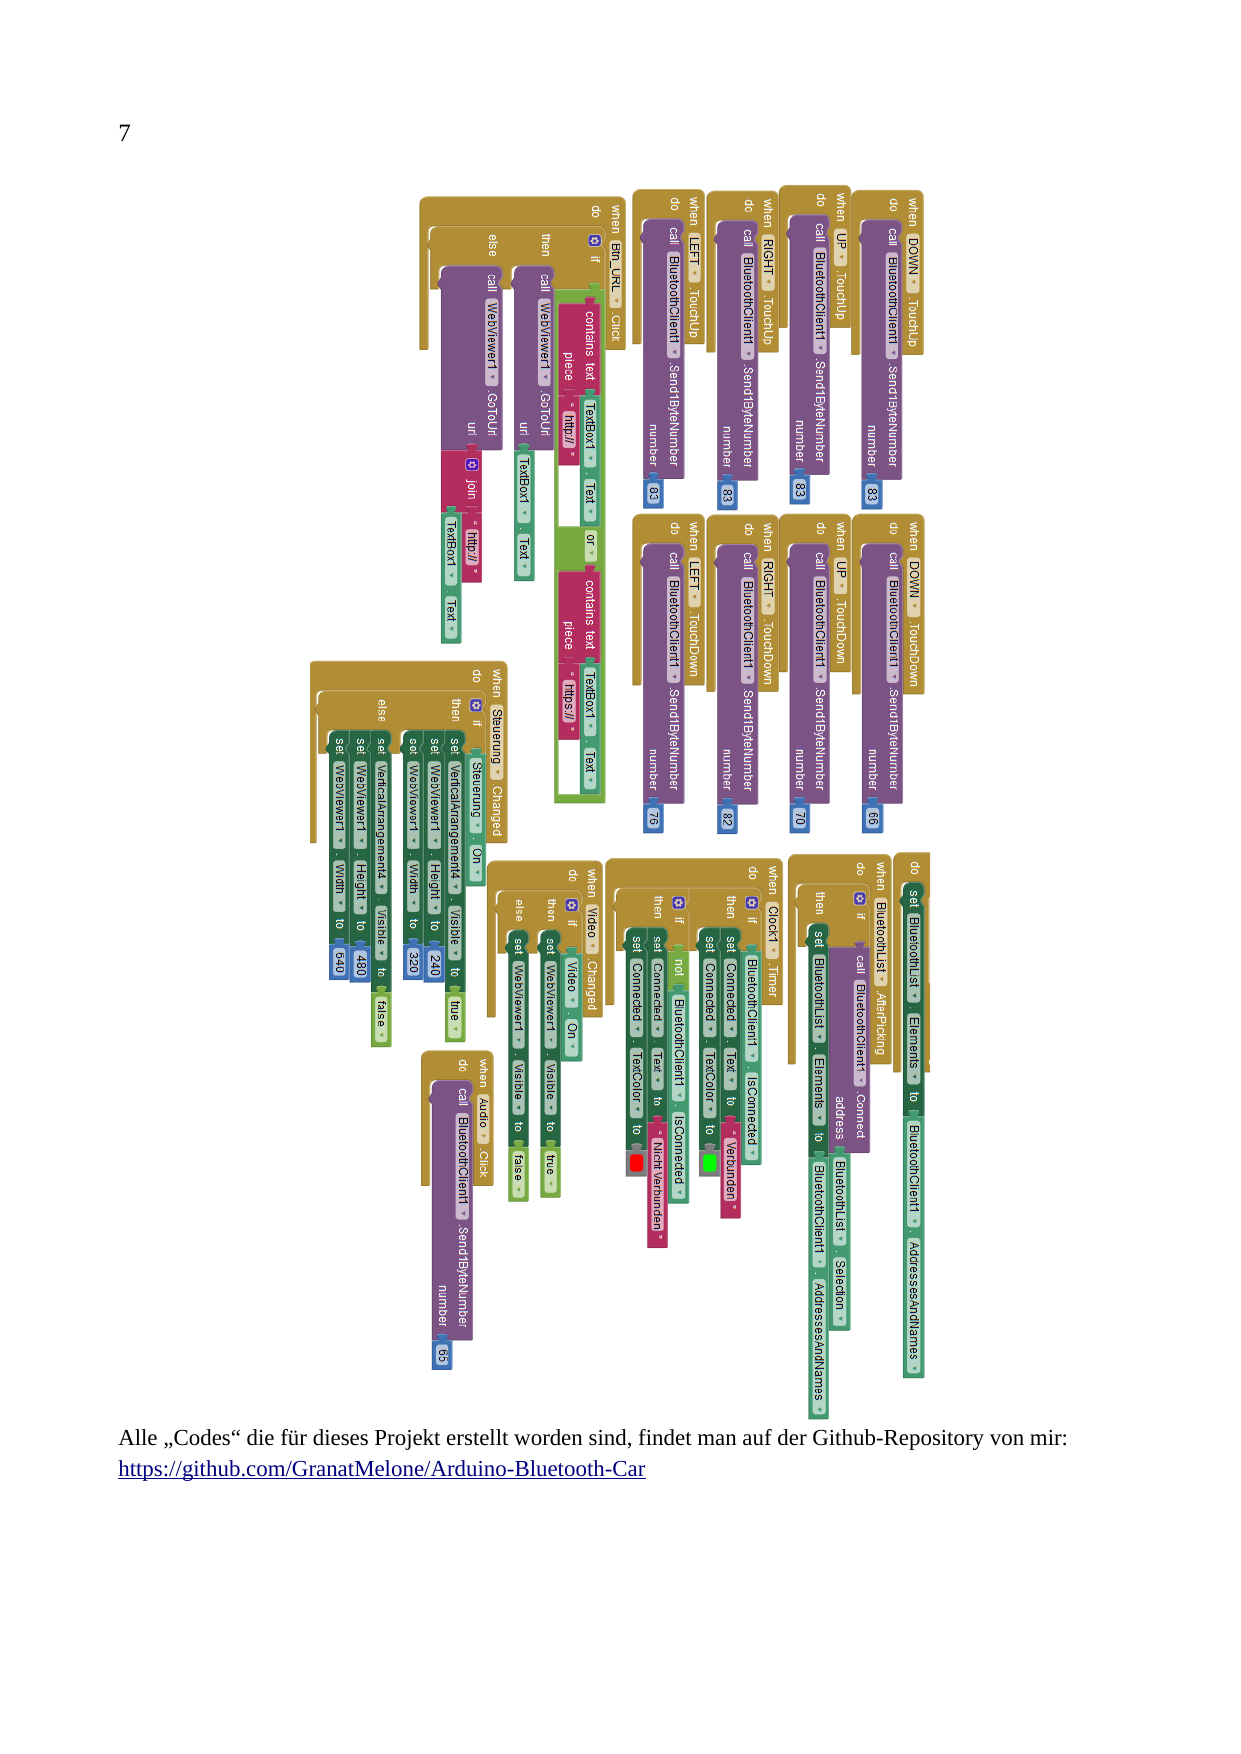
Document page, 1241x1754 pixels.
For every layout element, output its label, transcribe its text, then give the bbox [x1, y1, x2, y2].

text Alle „Codes“ die für dieses Projekt erstellt worden sind, findet man auf der Github-Repository von mir: https://github.com/GranatMelone/Arduino-Bluetooth-Car [118, 176, 1122, 1481]
picture [310, 182, 931, 1421]
